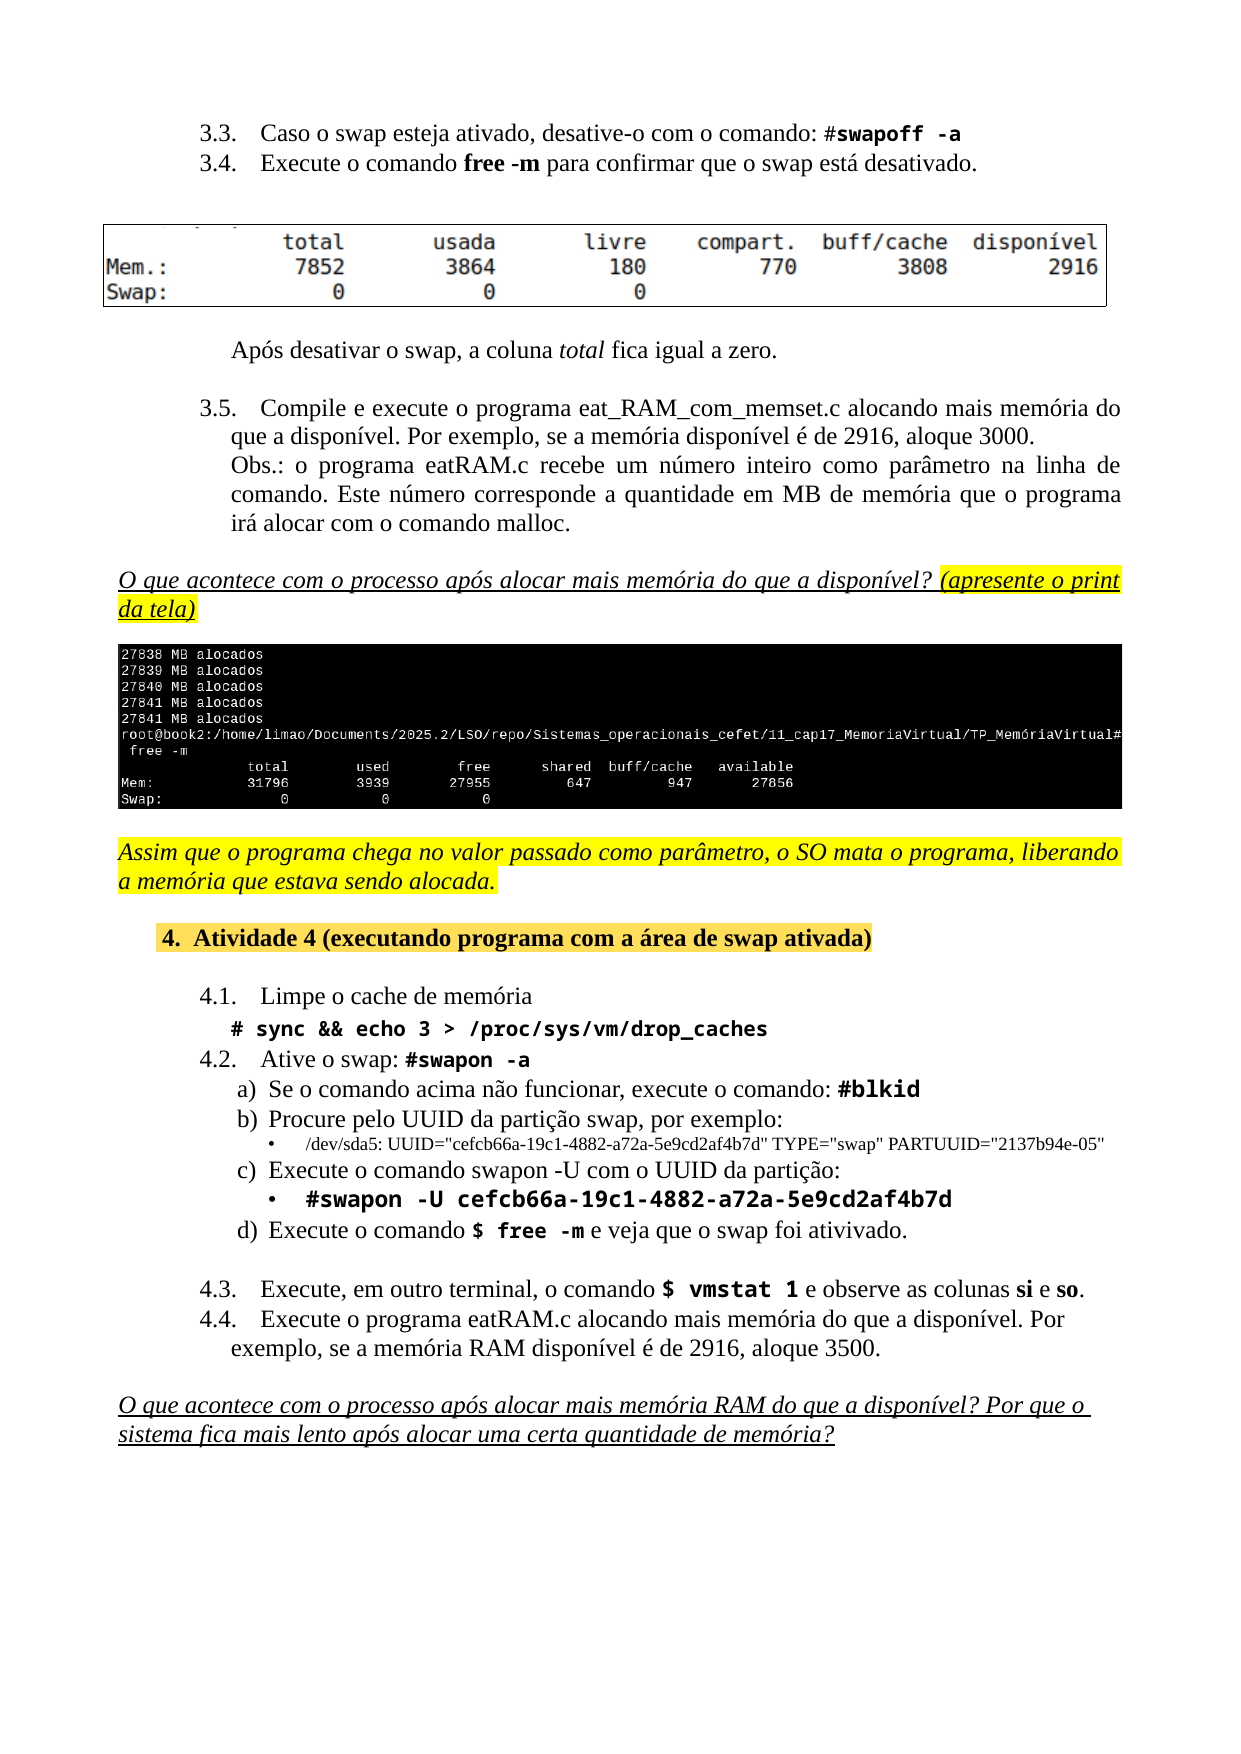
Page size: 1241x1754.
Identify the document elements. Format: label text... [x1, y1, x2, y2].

list Execute o comando swapon -U com o UUID da partição: [231, 1155, 1122, 1183]
list #swapon -U cefcb66a-19c1-4882-a72a-5e9cd2af4b7d [268, 1183, 1122, 1215]
picture [118, 644, 1123, 809]
list Procure pelo UUID da partição swap, por exemplo: [231, 1104, 1122, 1133]
list Ative o swap: #swapon -a [193, 1044, 1122, 1073]
text Assim que o programa chega no valor passado como parâmetro, o SO mata o programa, liberando a memória que estava sendo alocada. [118, 837, 1122, 894]
list Caso o swap esteja ativado, desative-o com o comando: #swapoff -a [193, 118, 1122, 148]
list Obs.: o programa eatRAM.c recebe um número inteiro como parâmetro na linha de comando. Este número corresponde a quantidade em MB de memória que o programa irá alocar com o comando malloc. [193, 450, 1122, 536]
picture [105, 227, 1104, 304]
list Se o comando acima não funcionar, execute o comando: #blkid [231, 1073, 1122, 1104]
list # sync && echo 3 > /proc/sys/vm/drop_caches [193, 1009, 1122, 1044]
list Limpe o cache de memória [193, 981, 1122, 1009]
list Após desativar o swap, a coluna total fica igual a zero. [193, 335, 1122, 364]
list Execute o comando $ free -m e veja que o swap foi ativivado. [231, 1215, 1122, 1244]
list Execute o programa eatRAM.c alocando mais memória do que a disponível. Por exemplo, se a memória RAM disponível é de 2916, aloque 3500. [193, 1304, 1122, 1362]
list O que acontece com o processo após alocar mais memória RAM do que a disponível? Por que o sistema fica mais lento após alocar uma certa quantidade de memória? [118, 1390, 1122, 1448]
list Atividade 4 (executando programa com a área de swap ativada) [156, 923, 1122, 952]
list /dev/sda5: UUID="cefcb66a-19c1-4882-a72a-5e9cd2af4b7d" TYPE="swap" PARTUUID="2137b94e-05" [268, 1133, 1122, 1155]
list Execute o comando free -m para confirmar que o swap está desativado. [193, 148, 1122, 176]
list Compile e execute o programa eat_RAM_com_memset.c alocando mais memória do que a disponível. Por exemplo, se a memória disponível é de 2916, aloque 3000. [193, 393, 1122, 450]
list O que acontece com o processo após alocar mais memória do que a disponível? (apresente o print da tela) [118, 565, 1122, 623]
list Execute, em outro terminal, o comando $ vmstat 1 e observe as colunas si e so. [193, 1273, 1122, 1304]
